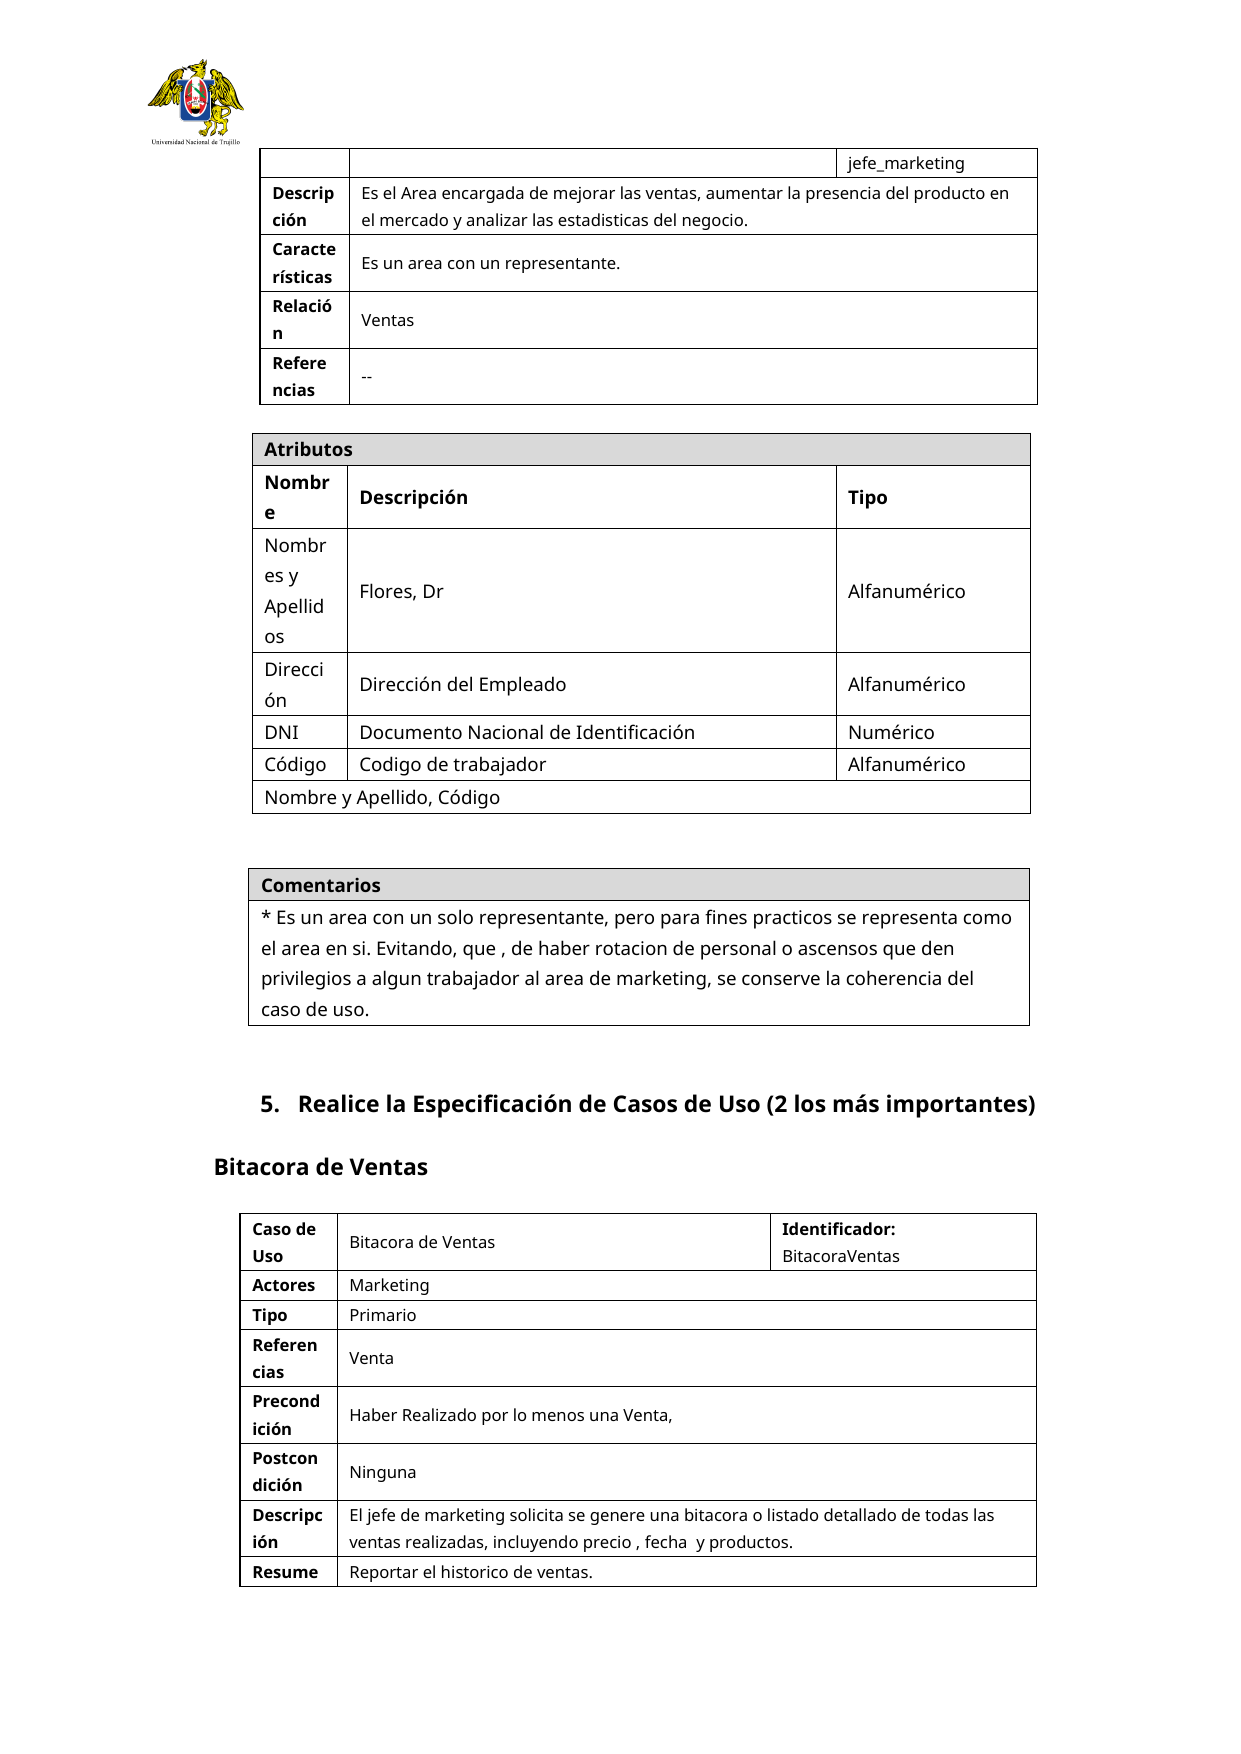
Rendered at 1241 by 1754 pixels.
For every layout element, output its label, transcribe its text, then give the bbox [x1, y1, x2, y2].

table_cell Documento Nacional de Identificación [348, 716, 836, 748]
text Bitacora de Ventas [213, 1151, 1092, 1182]
table_header Atributos [253, 434, 1030, 465]
table_cell El jefe de marketing solicita se genere una bitacora o listado detallado de todas las ventas realizadas, incluyendo precio , fecha y productos. [338, 1501, 1036, 1556]
table_cell Descripción [261, 178, 349, 234]
table_cell Codigo de trabajador [348, 749, 836, 780]
table_cell Alfanumérico [837, 529, 1030, 652]
table_cell Descripción [241, 1501, 337, 1556]
picture [147, 59, 244, 146]
table_cell Alfanumérico [837, 653, 1030, 715]
table_cell Resume [241, 1557, 337, 1586]
table_cell Ventas [350, 292, 1037, 348]
table_cell Tipo [241, 1301, 337, 1329]
table_cell Es un area con un representante. [350, 235, 1037, 291]
table_cell -- [350, 349, 1037, 404]
table_cell Dirección del Empleado [348, 653, 836, 715]
table_cell Tipo [837, 466, 1030, 528]
table_cell Marketing [338, 1271, 1036, 1299]
table_cell Código [253, 749, 347, 780]
table_cell Nombre y Apellido, Código [253, 781, 1030, 812]
table_cell Primario [338, 1301, 1036, 1329]
table_cell Características [261, 235, 349, 291]
table_header Comentarios [249, 869, 1029, 900]
table_cell Alfanumérico [837, 749, 1030, 780]
table_header Bitacora de Ventas [338, 1214, 770, 1270]
table_cell Descripción [348, 466, 836, 528]
table_header [261, 149, 349, 177]
table_header Caso de Uso [241, 1214, 337, 1270]
table_cell Nombre [253, 466, 347, 528]
table_cell Flores, Dr [348, 529, 836, 652]
table_cell Reportar el historico de ventas. [338, 1557, 1036, 1586]
table_cell * Es un area con un solo representante, pero para fines practicos se representa como el area en si. Evitando, que , de haber rotacion de personal o ascensos que den privilegios a algun trabajador al area de marketing, se conserve la coherencia del caso de uso. [249, 901, 1029, 1025]
table_cell Venta [338, 1330, 1036, 1386]
table_cell Actores [241, 1271, 337, 1299]
table_cell Haber Realizado por lo menos una Venta, [338, 1387, 1036, 1443]
table_cell Postcondición [241, 1444, 337, 1499]
list Realice la Especificación de Casos de Uso (2 los más importantes) [260, 1088, 1092, 1119]
table_cell Nombres y Apellidos [253, 529, 347, 652]
table_cell DNI [253, 716, 347, 748]
table_cell Referencias [261, 349, 349, 404]
table_cell Referencias [241, 1330, 337, 1386]
table_cell Numérico [837, 716, 1030, 748]
table_cell Es el Area encargada de mejorar las ventas, aumentar la presencia del producto en el mercado y analizar las estadisticas del negocio. [350, 178, 1037, 234]
table_cell Relación [261, 292, 349, 348]
table_cell Ninguna [338, 1444, 1036, 1499]
table_header Identificador: BitacoraVentas [771, 1214, 1036, 1270]
table_header jefe_marketing [837, 149, 1037, 177]
table_cell Dirección [253, 653, 347, 715]
table_cell Precondición [241, 1387, 337, 1443]
table_header [350, 149, 836, 177]
